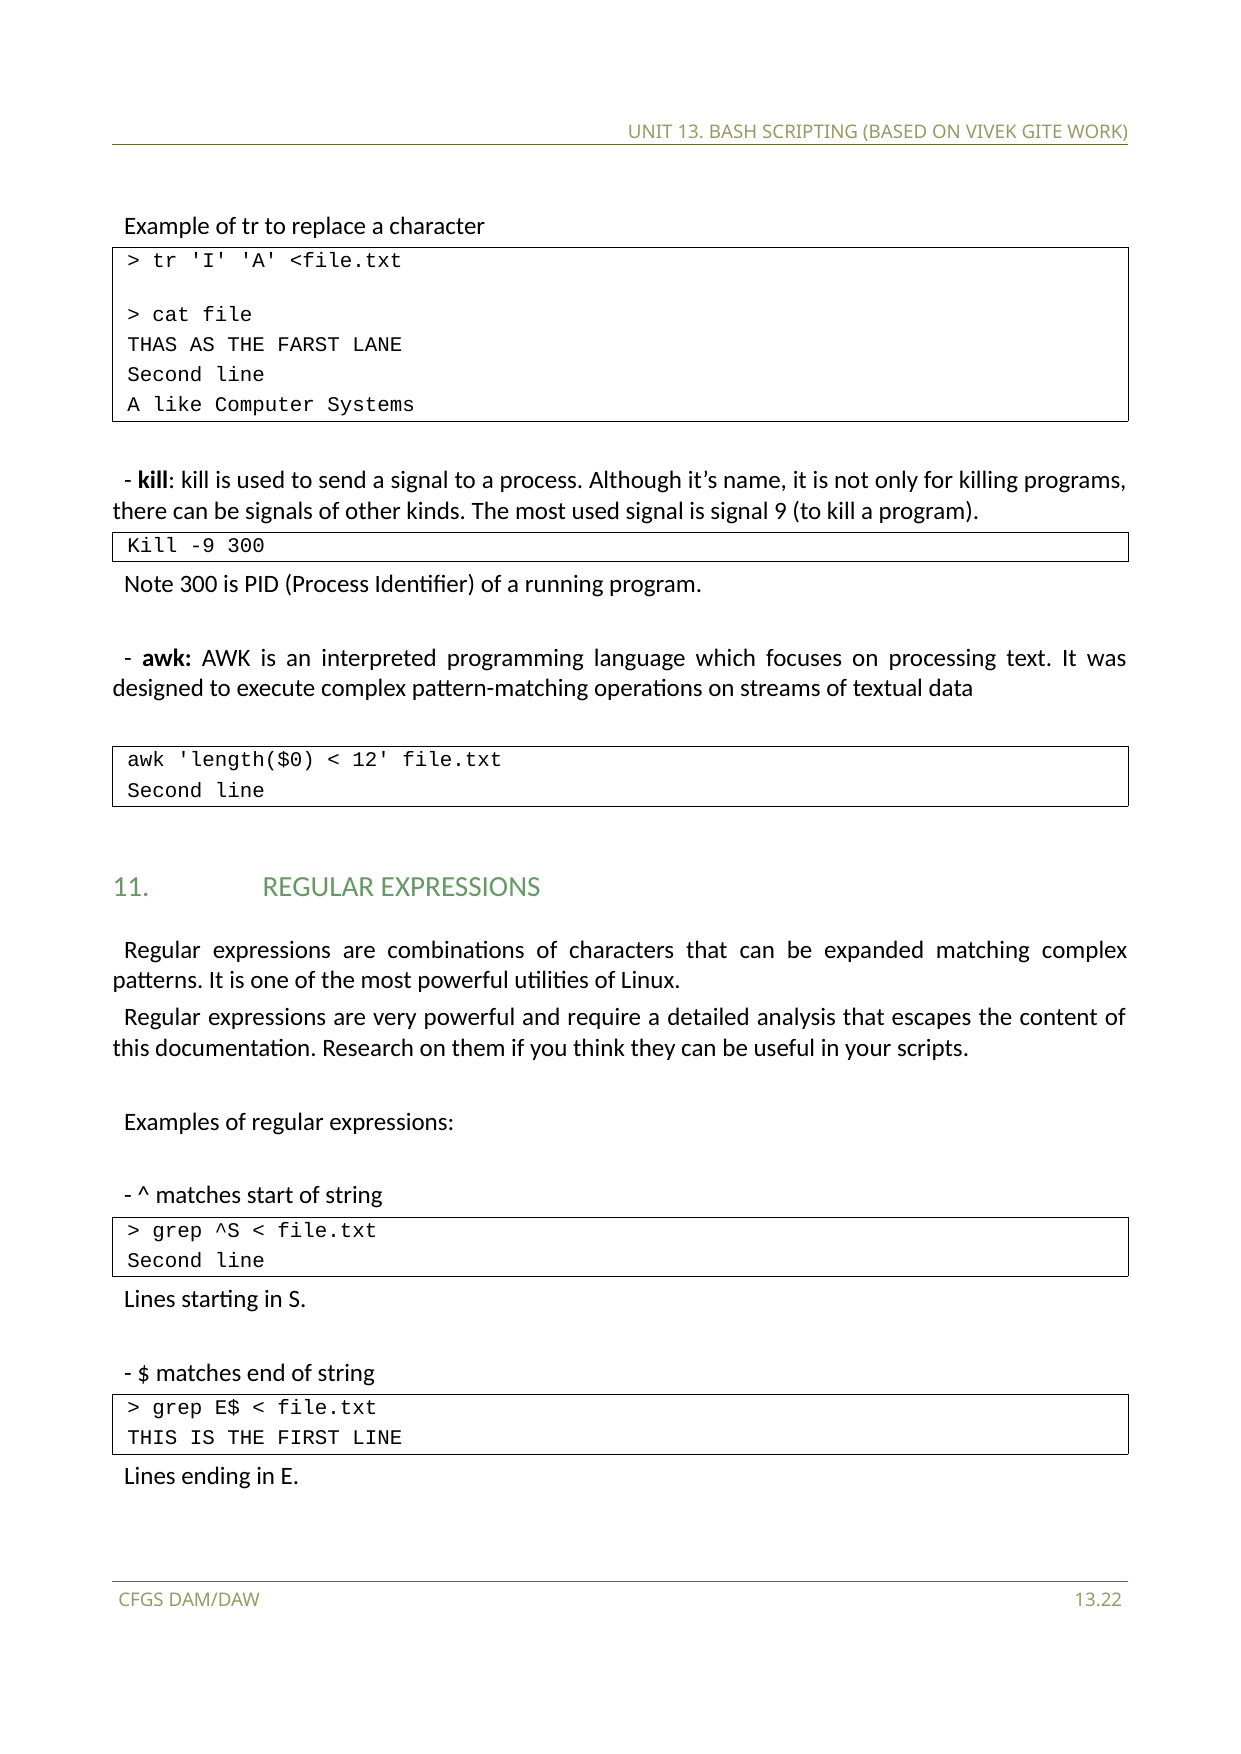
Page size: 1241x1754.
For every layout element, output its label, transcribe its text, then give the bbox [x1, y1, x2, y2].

text - ^ matches start of string [112, 1180, 1128, 1210]
text A like Computer Systems [113, 391, 1128, 421]
text > tr 'I' 'A' <file.txt [113, 248, 1128, 297]
text > grep ^S < file.txt [113, 1218, 1128, 1243]
subtitle Regular expressions [112, 868, 1128, 904]
text Regular expressions are very powerful and require a detailed analysis that escapes the content of this documentation. Research on them if you think they can be useful in your scripts. [112, 1001, 1128, 1062]
text - $ matches end of string [112, 1357, 1128, 1387]
text Kill -9 300 [113, 533, 1128, 561]
text Lines starting in S. [112, 1283, 1128, 1313]
text Examples of regular expressions: [112, 1106, 1128, 1136]
text Lines ending in E. [112, 1460, 1128, 1491]
text Second line [113, 777, 1128, 806]
text Note 300 is PID (Process Identifier) of a running program. [112, 568, 1128, 598]
text Example of tr to replace a character [112, 210, 1128, 241]
text THIS IS THE FIRST LINE [113, 1424, 1128, 1454]
text Regular expressions are combinations of characters that can be expanded matching complex patterns. It is one of the most powerful utilities of Linux. [112, 934, 1128, 995]
text awk 'length($0) < 12' file.txt [113, 747, 1128, 773]
text > grep E$ < file.txt [113, 1395, 1128, 1421]
text - kill: kill is used to send a signal to a process. Although it’s name, it is not only for killing programs, there can be signals of other kinds. The most used signal is signal 9 (to kill a program). [112, 464, 1128, 525]
text THAS AS THE FARST LANE [113, 331, 1128, 358]
text Second line [113, 1247, 1128, 1276]
text - awk: AWK is an interpreted programming language which focuses on processing text. It was designed to execute complex pattern-matching operations on streams of textual data [112, 642, 1128, 703]
text Second line [113, 361, 1128, 388]
text > cat file [113, 301, 1128, 328]
